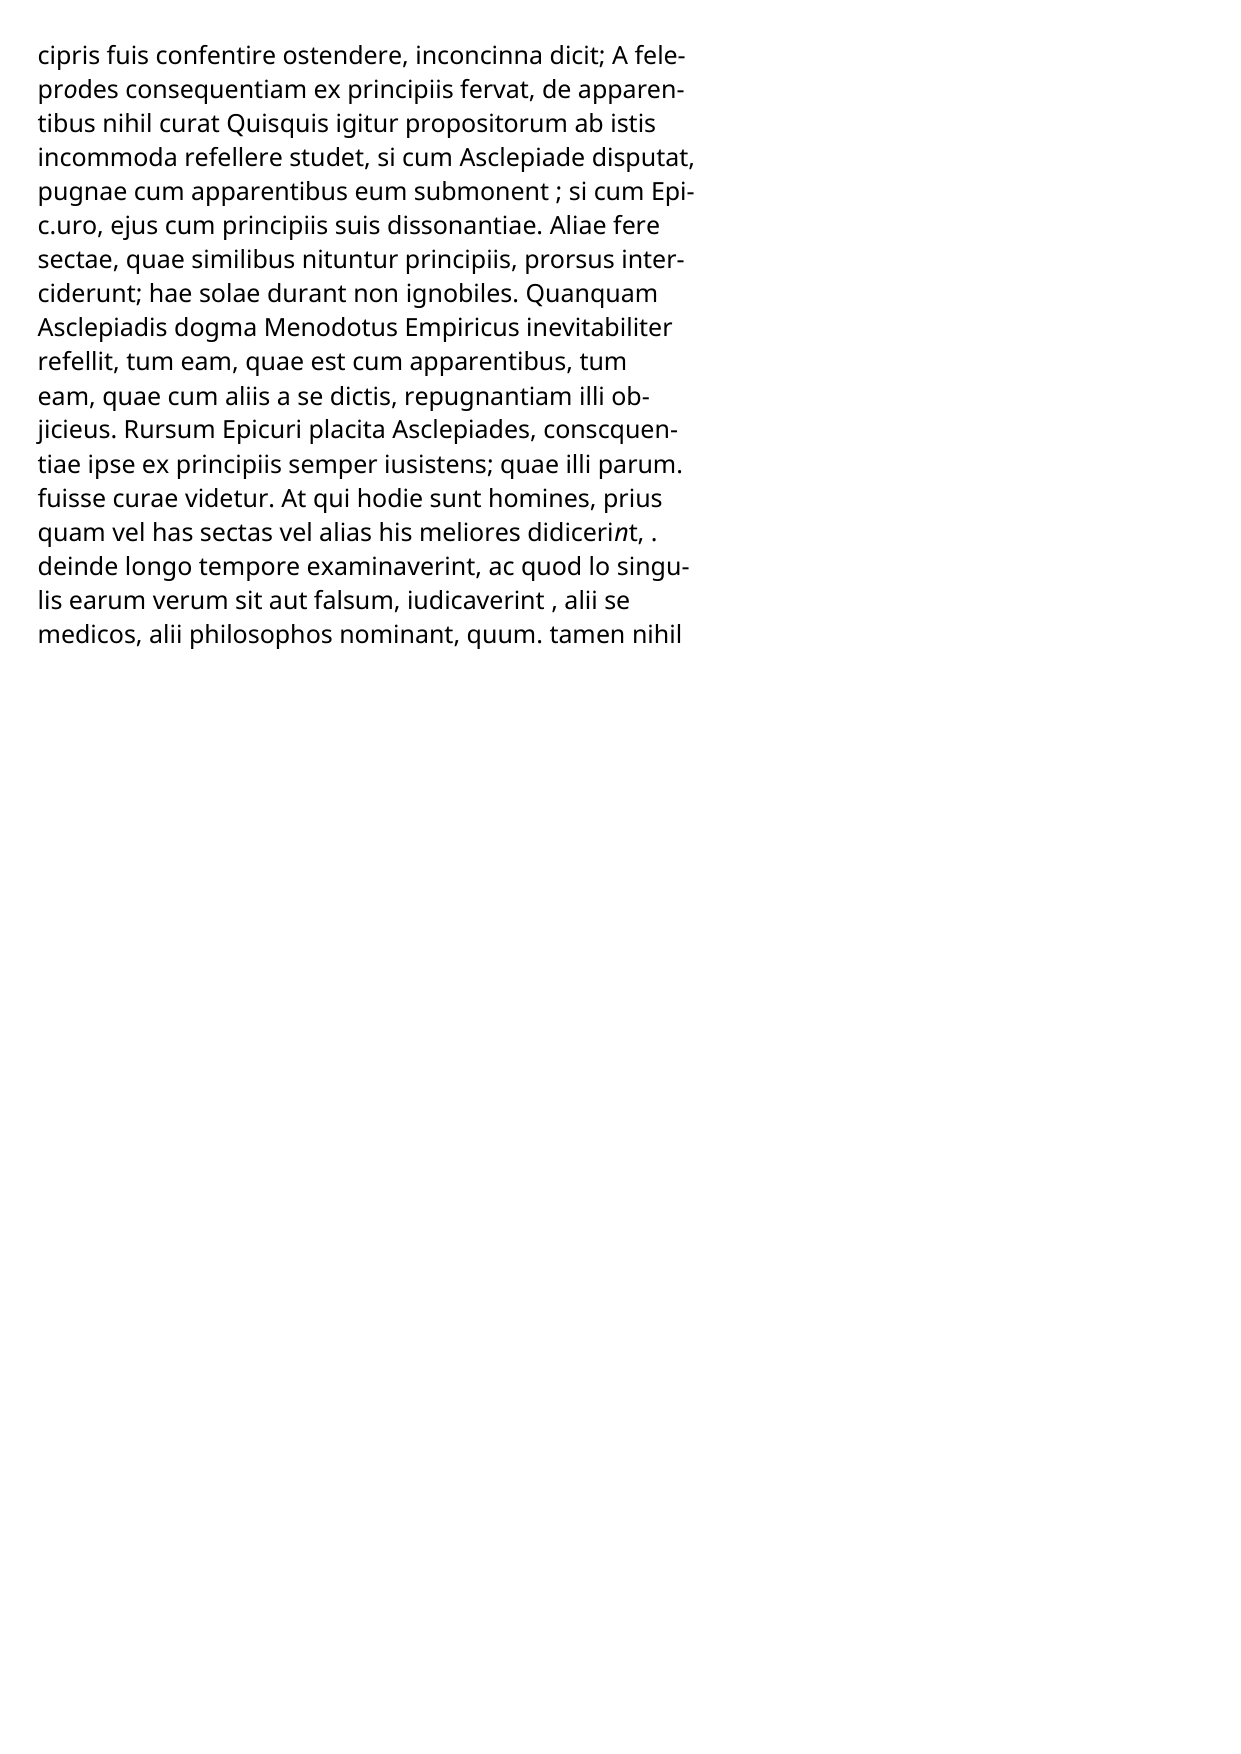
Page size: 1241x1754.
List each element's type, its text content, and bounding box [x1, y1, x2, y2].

text cipris fuis confentire ostendere, inconcinna dicit; A fele- prodes consequentiam ex principiis fervat, de apparen- tibus nihil curat Quisquis igitur propositorum ab istis incommoda refellere studet, si cum Asclepiade disputat, pugnae cum apparentibus eum submonent ; si cum Epi- c.uro, ejus cum principiis suis dissonantiae. Aliae fere sectae, quae similibus nituntur principiis, prorsus inter- ciderunt; hae solae durant non ignobiles. Quanquam Asclepiadis dogma Menodotus Empiricus inevitabiliter refellit, tum eam, quae est cum apparentibus, tum eam, quae cum aliis a se dictis, repugnantiam illi ob- jicieus. Rursum Epicuri placita Asclepiades, conscquen- tiae ipse ex principiis semper iusistens; quae illi parum. fuisse curae videtur. At qui hodie sunt homines, prius quam vel has sectas vel alias his meliores didicerint, . deinde longo tempore examinaverint, ac quod lo singu- lis earum verum sit aut falsum, iudicaverint , alii se medicos, alii philosophos nominant, quum. tamen nihil [37, 37, 1203, 651]
